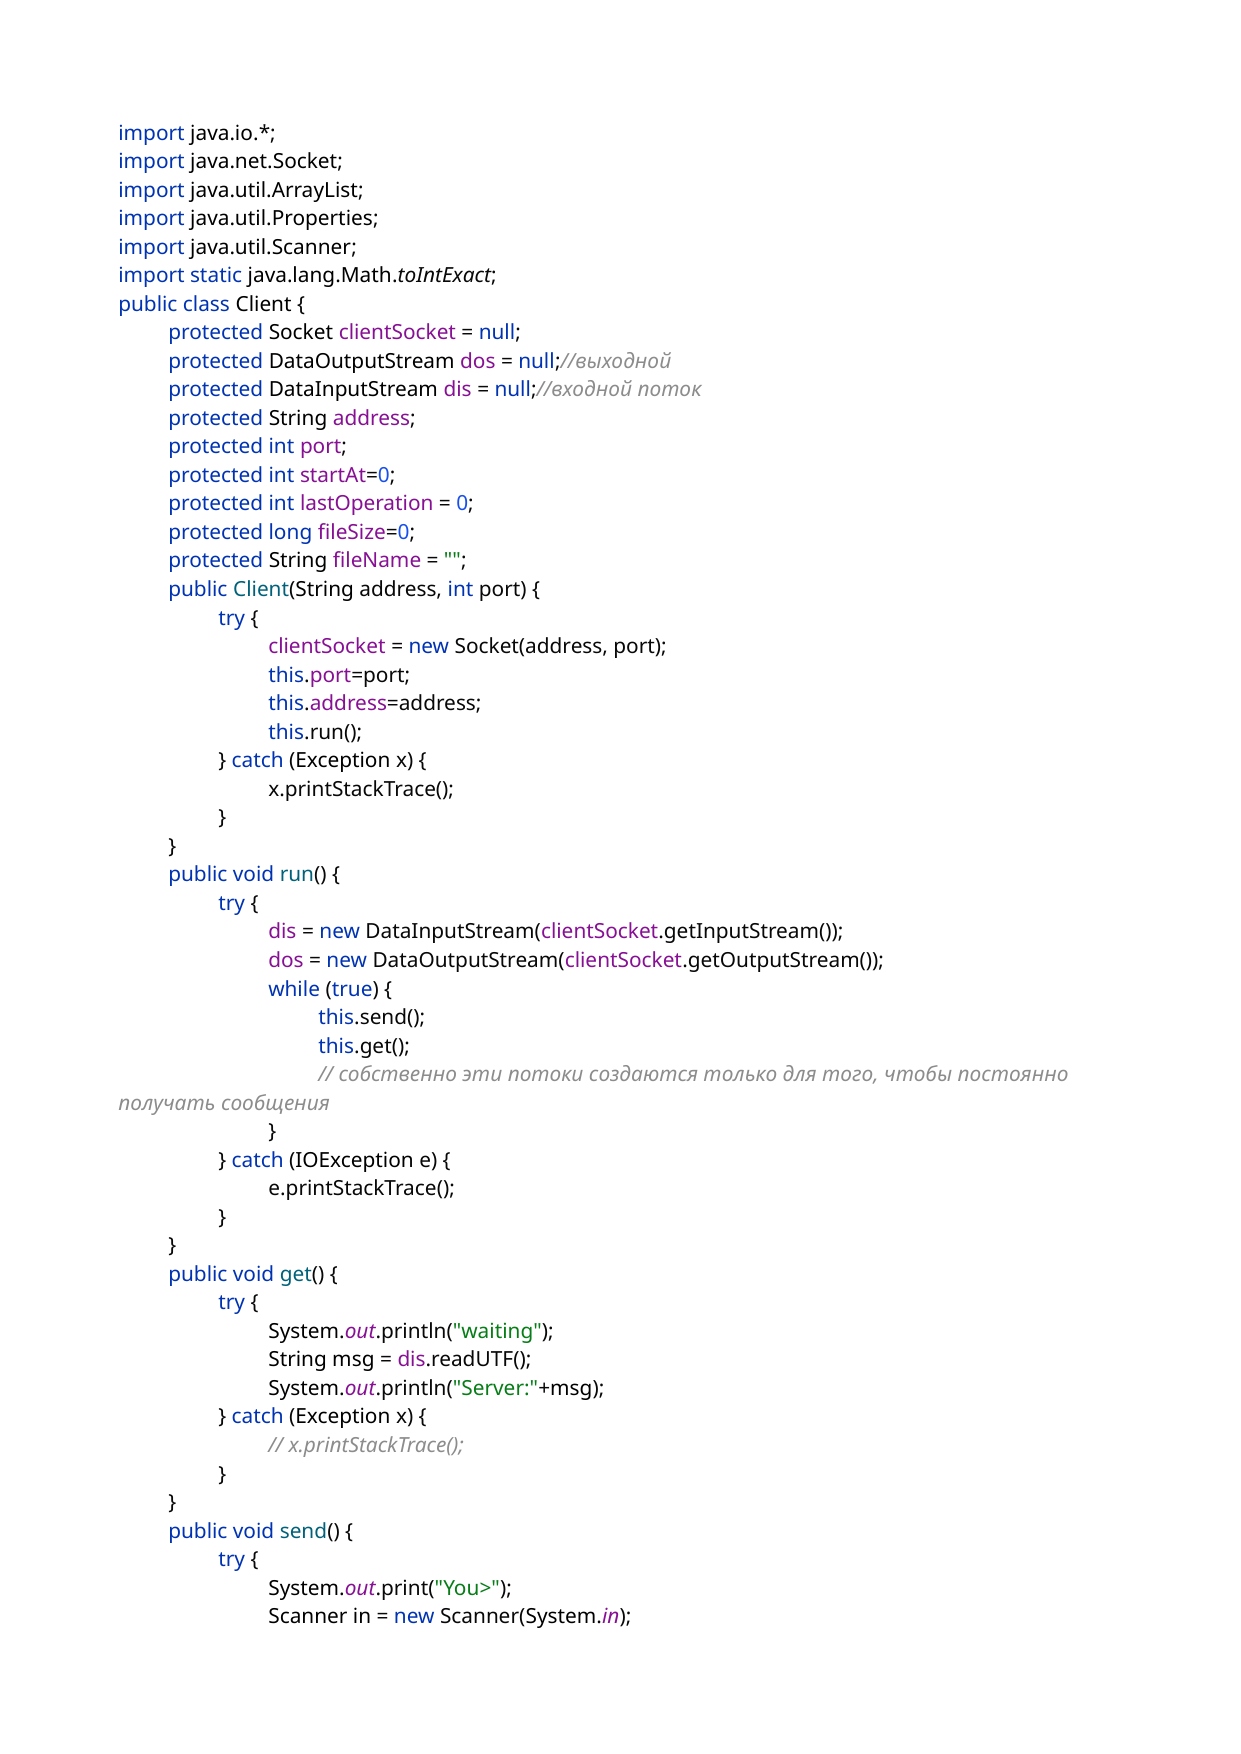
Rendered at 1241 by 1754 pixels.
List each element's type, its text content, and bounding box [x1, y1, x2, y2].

text } [118, 1202, 1122, 1230]
text System.out.print("You>"); [118, 1573, 1122, 1601]
text public Client(String address, int port) { [118, 574, 1122, 603]
text } [118, 1230, 1122, 1259]
text try { [118, 1287, 1122, 1316]
text protected int lastOperation = 0; [118, 488, 1122, 517]
text this.get(); [118, 1031, 1122, 1059]
text protected DataOutputStream dos = null;//выходной [118, 346, 1122, 374]
text this.run(); [118, 717, 1122, 745]
text } [118, 1459, 1122, 1487]
text String msg = dis.readUTF(); [118, 1344, 1122, 1373]
text protected Socket clientSocket = null; [118, 317, 1122, 346]
text Scanner in = new Scanner(System.in); [118, 1601, 1122, 1630]
text this.send(); [118, 1002, 1122, 1031]
text protected long fileSize=0; [118, 517, 1122, 546]
text } [118, 1487, 1122, 1516]
text protected String fileName = ""; [118, 546, 1122, 574]
text System.out.println("waiting"); [118, 1316, 1122, 1344]
text try { [118, 603, 1122, 631]
text } [118, 1116, 1122, 1145]
text public void get() { [118, 1259, 1122, 1287]
text x.printStackTrace(); [118, 774, 1122, 802]
text clientSocket = new Socket(address, port); [118, 631, 1122, 660]
text this.port=port; [118, 660, 1122, 688]
text public void run() { [118, 859, 1122, 888]
text } catch (Exception x) { [118, 1402, 1122, 1430]
text protected DataInputStream dis = null;//входной поток [118, 374, 1122, 403]
text System.out.println("Server:"+msg); [118, 1373, 1122, 1402]
text import java.util.Scanner; [118, 232, 1122, 260]
text import static java.lang.Math.toIntExact; [118, 260, 1122, 289]
text // собственно эти потоки создаются только для того, чтобы постоянно получать сообщения [118, 1059, 1122, 1116]
text // x.printStackTrace(); [118, 1430, 1122, 1459]
text try { [118, 888, 1122, 917]
text while (true) { [118, 974, 1122, 1002]
text e.printStackTrace(); [118, 1173, 1122, 1202]
text try { [118, 1544, 1122, 1573]
text import java.io.*; [118, 118, 1122, 147]
text } catch (IOException e) { [118, 1145, 1122, 1173]
text dis = new DataInputStream(clientSocket.getInputStream()); [118, 917, 1122, 945]
text this.address=address; [118, 688, 1122, 717]
text import java.util.ArrayList; [118, 175, 1122, 203]
text protected int startAt=0; [118, 460, 1122, 488]
text } [118, 802, 1122, 831]
text public class Client { [118, 289, 1122, 317]
text import java.net.Socket; [118, 147, 1122, 175]
text } catch (Exception x) { [118, 745, 1122, 774]
text import java.util.Properties; [118, 203, 1122, 232]
text dos = new DataOutputStream(clientSocket.getOutputStream()); [118, 945, 1122, 974]
text protected String address; [118, 403, 1122, 431]
text public void send() { [118, 1516, 1122, 1544]
text protected int port; [118, 431, 1122, 460]
text } [118, 831, 1122, 859]
